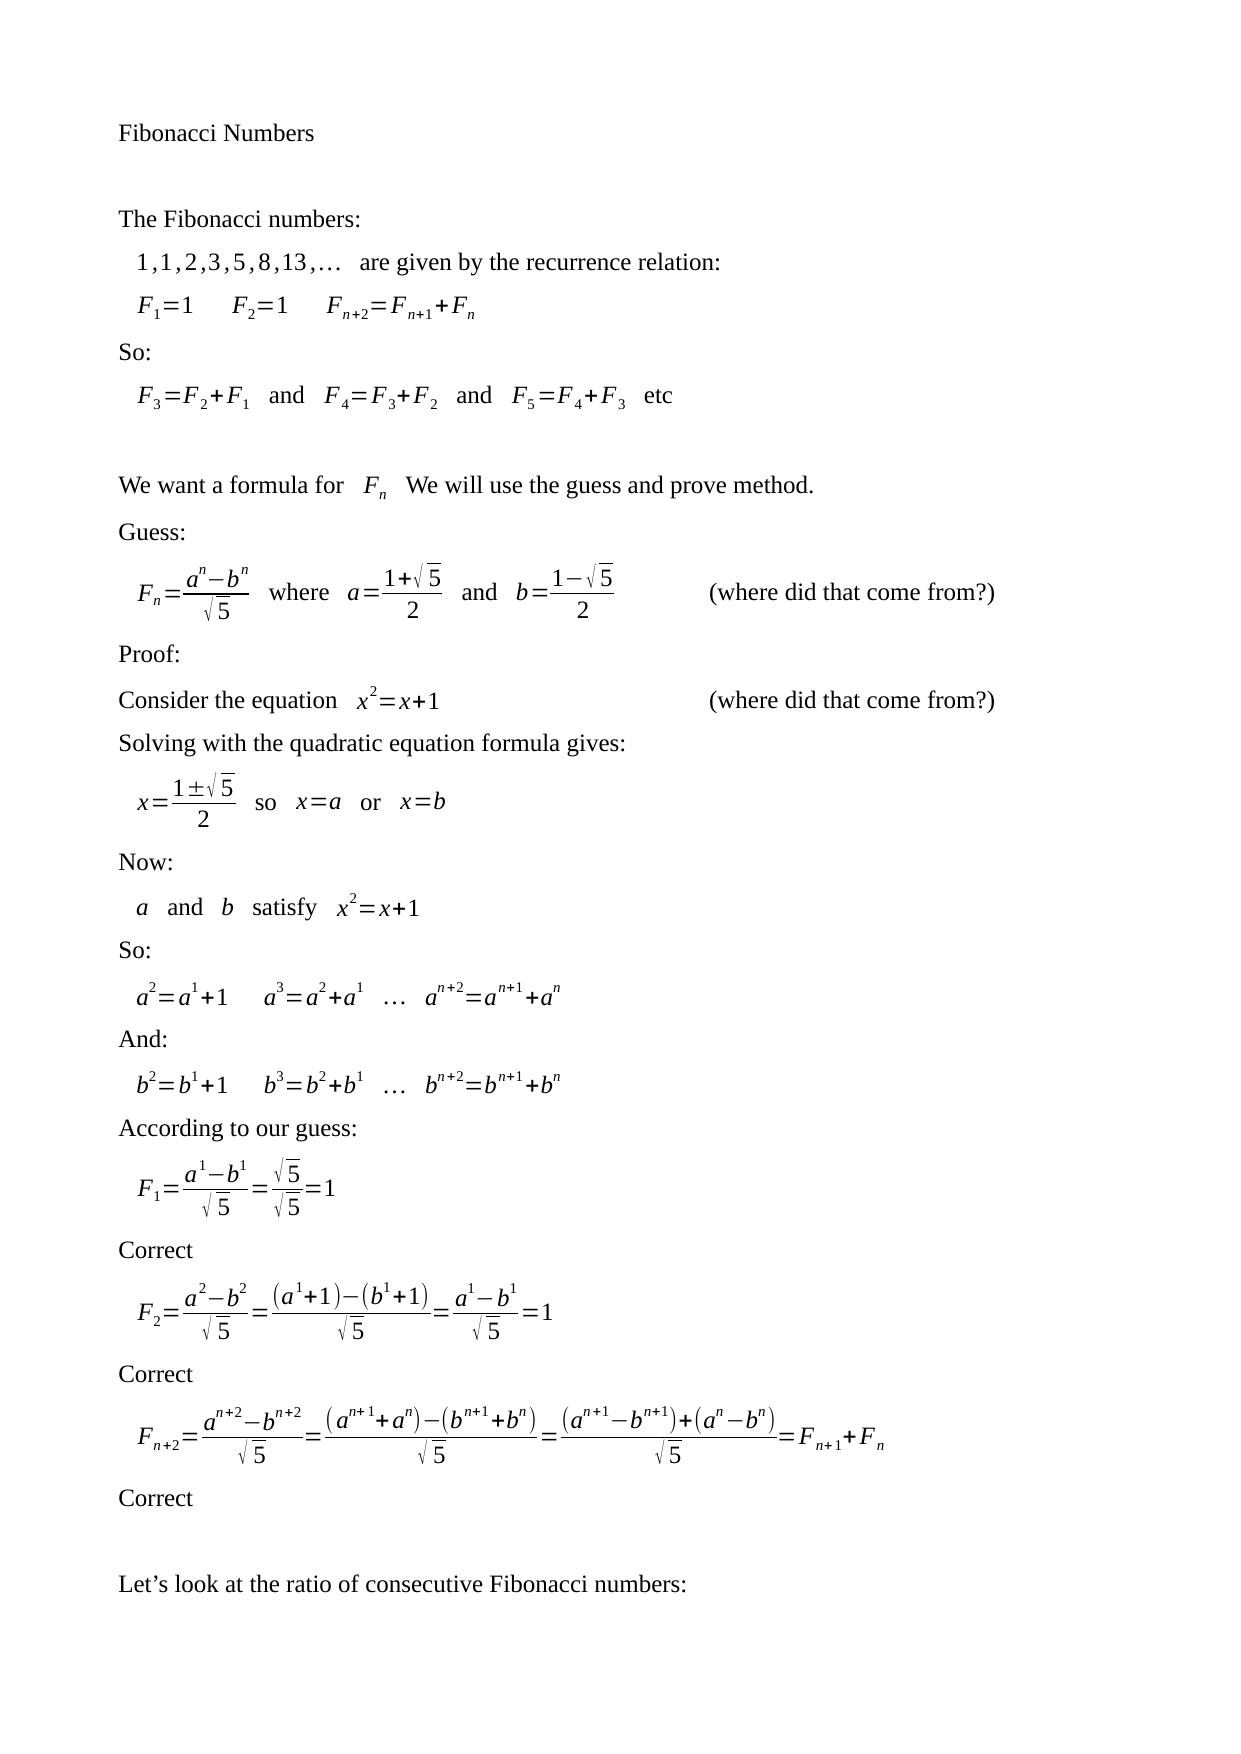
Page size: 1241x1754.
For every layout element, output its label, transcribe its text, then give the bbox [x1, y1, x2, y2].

text whereand (where did that come from?) [118, 560, 1122, 625]
text The Fibonacci numbers: [118, 204, 1122, 233]
text Proof: [118, 639, 1122, 668]
text According to our guess: [118, 1113, 1122, 1142]
text Now: [118, 847, 1122, 876]
text Consider the equation (where did that come from?) [118, 682, 1122, 714]
text Correct [118, 1483, 1122, 1512]
text We want a formula forWe will use the guess and prove method. [118, 470, 1122, 503]
text … [118, 979, 1122, 1010]
text Solving with the quadratic equation formula gives: [118, 728, 1122, 757]
text So: [118, 936, 1122, 964]
text andsatisfy [118, 890, 1122, 921]
text are given by the recurrence relation: [118, 247, 1122, 276]
text Fibonacci Numbers [118, 118, 1122, 147]
text … [118, 1067, 1122, 1099]
text Guess: [118, 517, 1122, 546]
text Let’s look at the ratio of consecutive Fibonacci numbers: [118, 1569, 1122, 1598]
text andandetc [118, 381, 1122, 413]
text Correct [118, 1235, 1122, 1264]
text Correct [118, 1359, 1122, 1388]
text So: [118, 337, 1122, 366]
text And: [118, 1024, 1122, 1053]
text soor [118, 771, 1122, 832]
